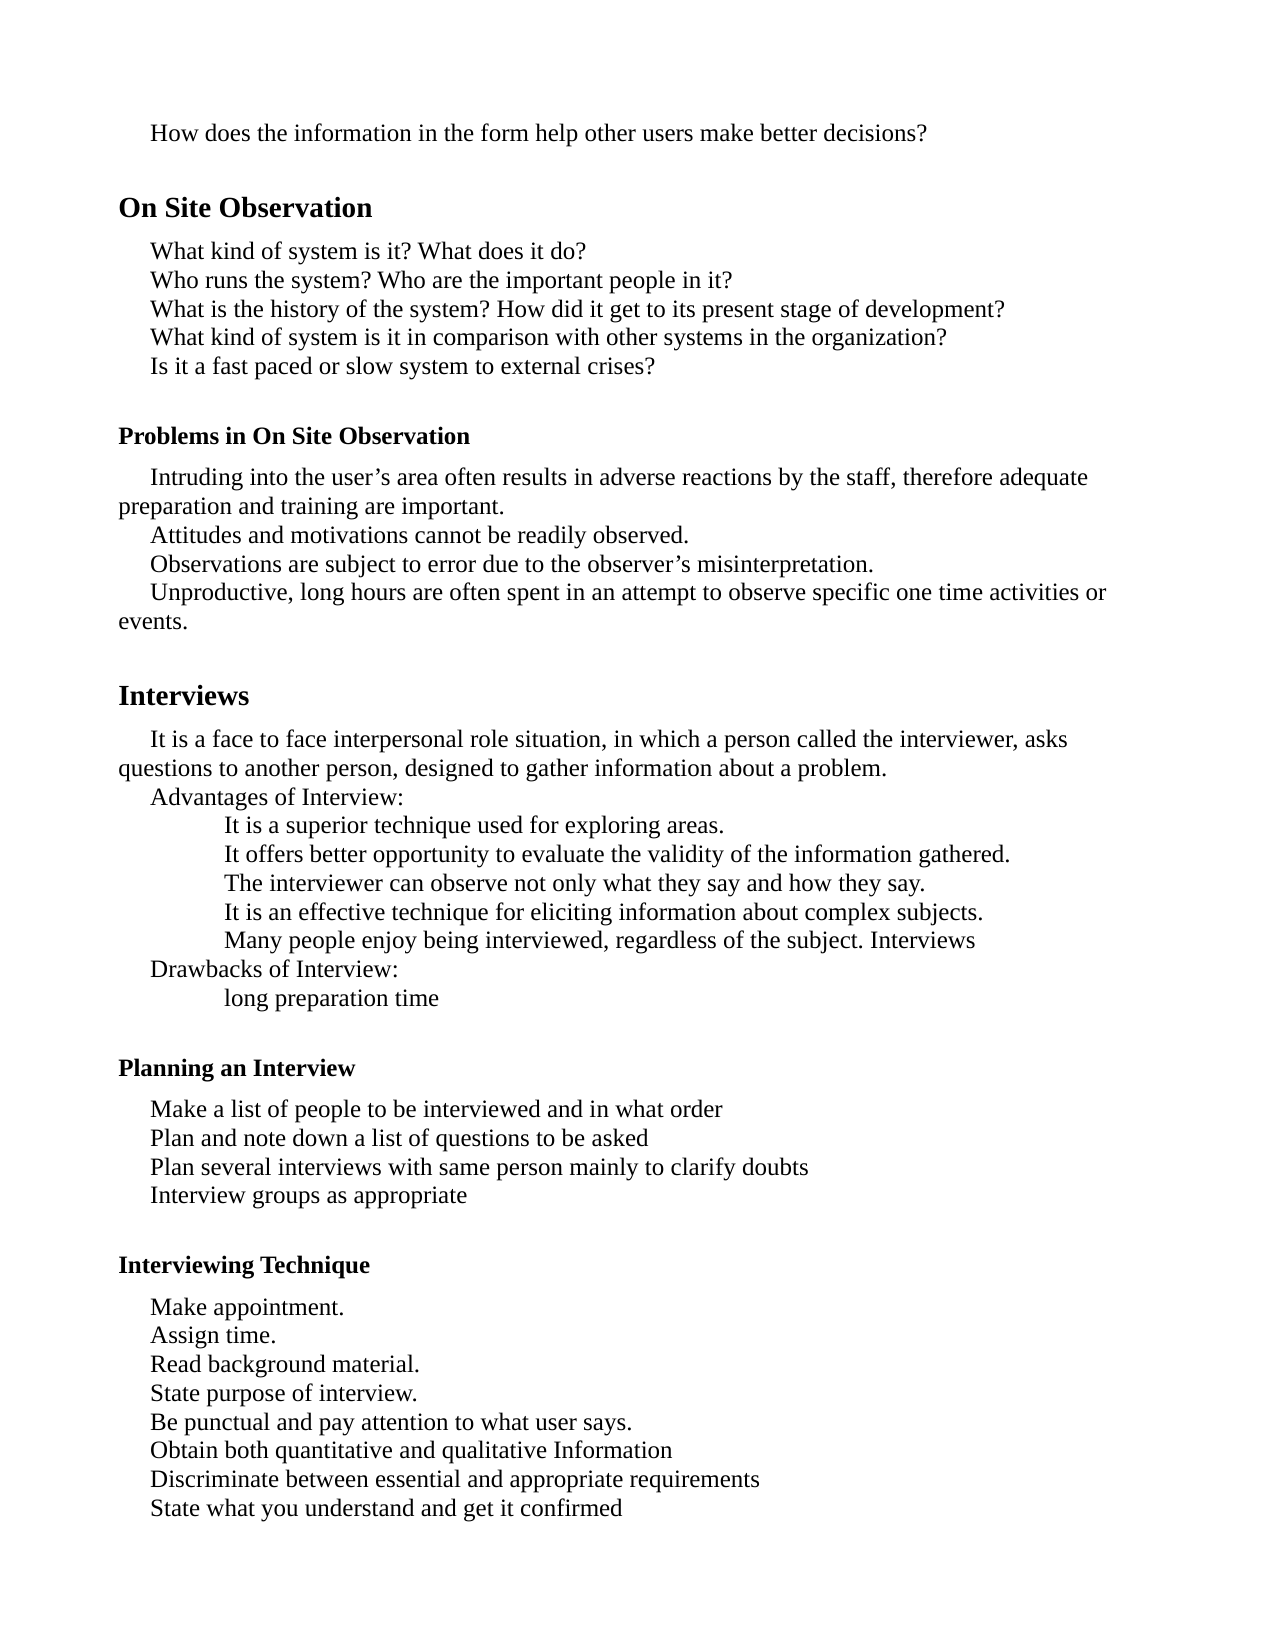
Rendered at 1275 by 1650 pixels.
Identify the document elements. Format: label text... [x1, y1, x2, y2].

text  It is a superior technique used for exploring areas. [192, 811, 1157, 839]
text  Who runs the system? Who are the important people in it? [118, 265, 1157, 294]
text  Many people enjoy being interviewed, regardless of the subject. Interviews [192, 926, 1157, 954]
text  Intruding into the user’s area often results in adverse reactions by the staff, therefore adequate preparation and training are important. [118, 462, 1157, 520]
subtitle Problems in On Site Observation [118, 421, 1157, 450]
text  Advantages of Interview: [118, 782, 1157, 811]
text  Drawbacks of Interview: [118, 954, 1157, 983]
text  Interview groups as appropriate [118, 1181, 1157, 1209]
text  Make appointment. [118, 1292, 1157, 1321]
text  It offers better opportunity to evaluate the validity of the information gathered. [192, 839, 1157, 868]
text  Read background material. [118, 1349, 1157, 1378]
subtitle Interviewing Technique [118, 1251, 1157, 1279]
subtitle On Site Observation [118, 190, 1157, 224]
text  The interviewer can observe not only what they say and how they say. [192, 868, 1157, 897]
text  Discriminate between essential and appropriate requirements [118, 1464, 1157, 1493]
text  What is the history of the system? How did it get to its present stage of development? [118, 294, 1157, 322]
subtitle Planning an Interview [118, 1053, 1157, 1082]
text  Attitudes and motivations cannot be readily observed. [118, 520, 1157, 549]
text  What kind of system is it in comparison with other systems in the organization? [118, 322, 1157, 351]
text  Be punctual and pay attention to what user says. [118, 1407, 1157, 1436]
text  Is it a fast paced or slow system to external crises? [118, 351, 1157, 380]
subtitle Interviews [118, 678, 1157, 712]
text  Plan several interviews with same person mainly to clarify doubts [118, 1152, 1157, 1181]
text  It is an effective technique for eliciting information about complex subjects. [192, 897, 1157, 926]
text  long preparation time [192, 983, 1157, 1012]
text  It is a face to face interpersonal role situation, in which a person called the interviewer, asks questions to another person, designed to gather information about a problem. [118, 724, 1157, 782]
text  Make a list of people to be interviewed and in what order [118, 1094, 1157, 1123]
text  How does the information in the form help other users make better decisions? [118, 118, 1157, 147]
text  State what you understand and get it confirmed [118, 1493, 1157, 1522]
text  Plan and note down a list of questions to be asked [118, 1123, 1157, 1152]
text  What kind of system is it? What does it do? [118, 236, 1157, 265]
text  Obtain both quantitative and qualitative Information [118, 1436, 1157, 1464]
text  Observations are subject to error due to the observer’s misinterpretation. [118, 549, 1157, 577]
text  State purpose of interview. [118, 1378, 1157, 1407]
text  Assign time. [118, 1321, 1157, 1349]
text  Unproductive, long hours are often spent in an attempt to observe specific one time activities or events. [118, 577, 1157, 635]
